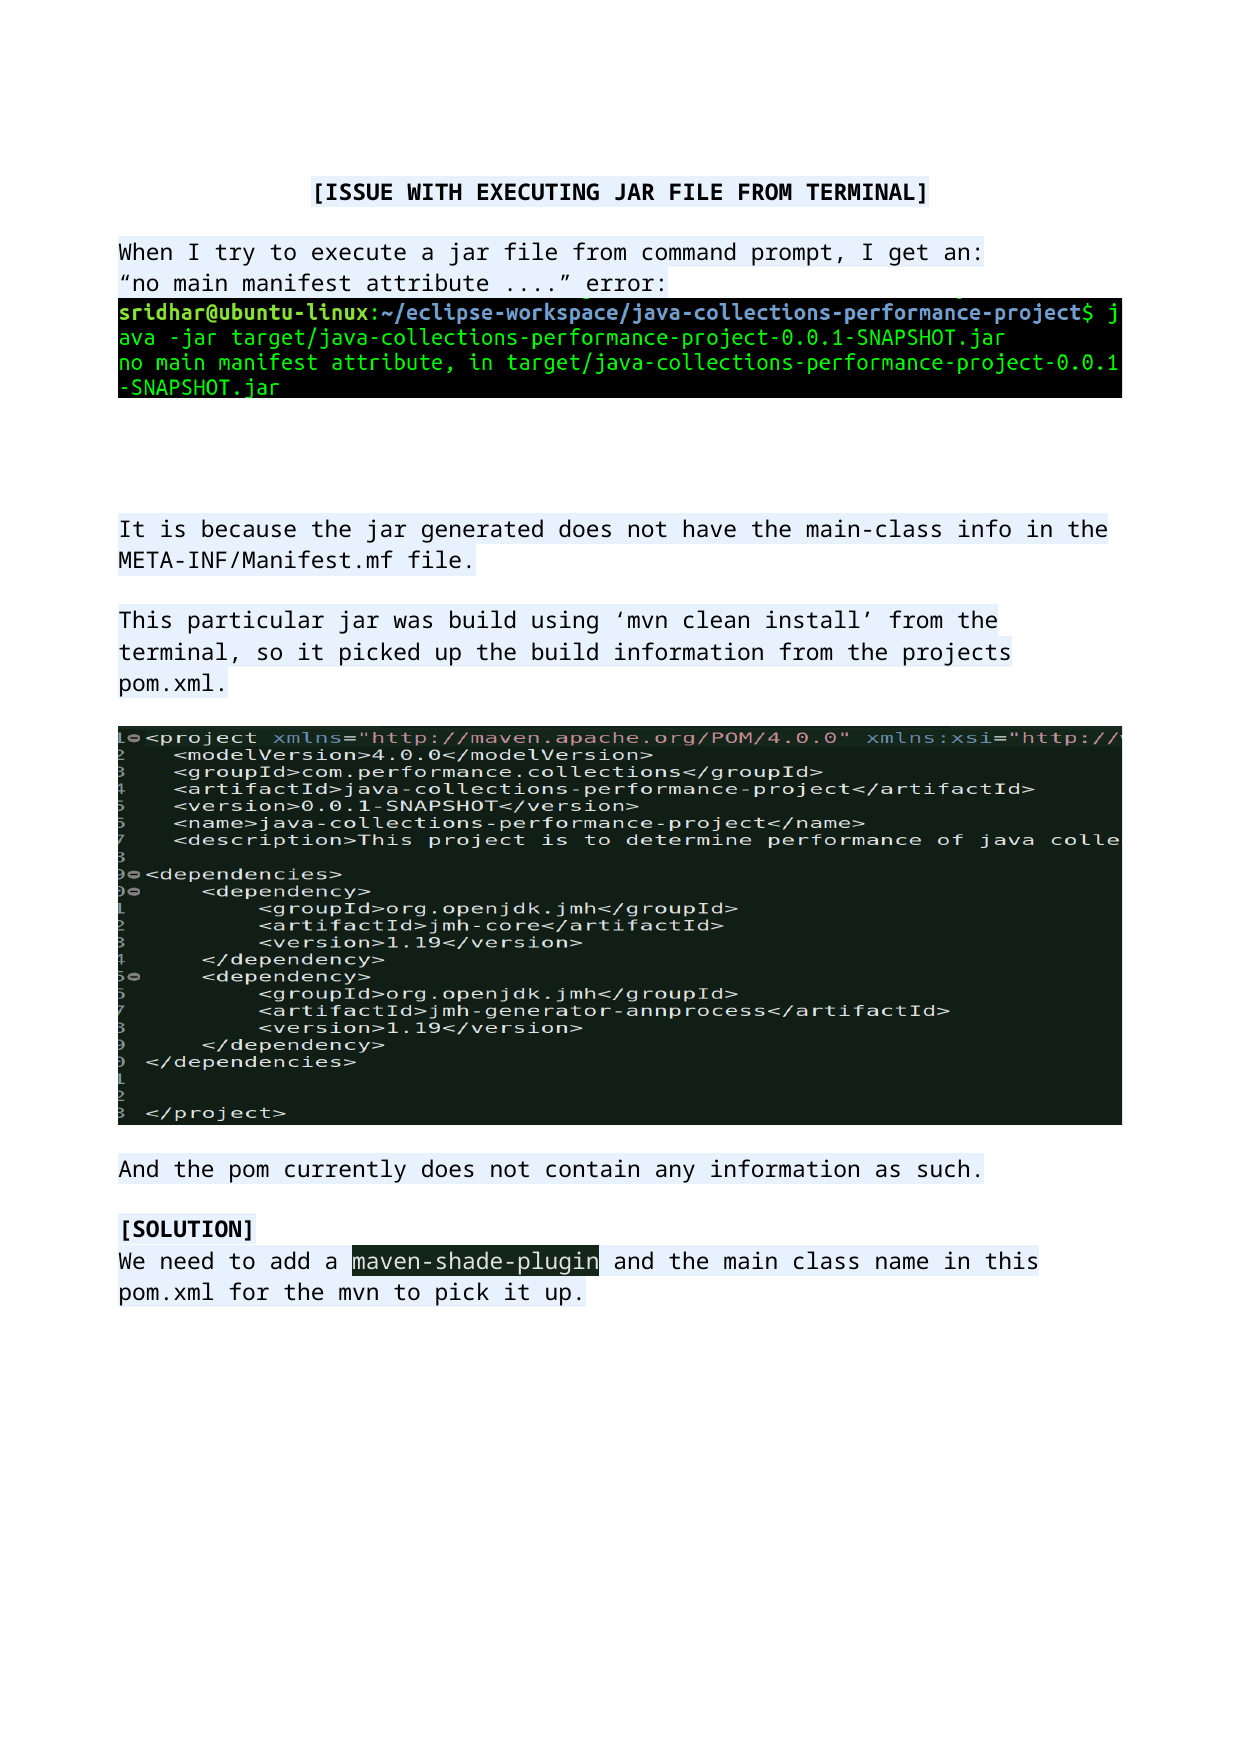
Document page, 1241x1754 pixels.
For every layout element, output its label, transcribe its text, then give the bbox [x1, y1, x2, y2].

text “no main manifest attribute ....” error: [118, 267, 1122, 298]
text This particular jar was build using ‘mvn clean install’ from the terminal, so it picked up the build information from the projects pom.xml. [118, 604, 1122, 698]
picture [118, 298, 1123, 398]
text It is because the jar generated does not have the main-class info in the META-INF/Manifest.mf file. [118, 513, 1122, 576]
text And the pom currently does not contain any information as such. [118, 1153, 1122, 1184]
text [SOLUTION] [118, 1213, 1122, 1244]
text We need to add a maven-shade-plugin and the main class name in this pom.xml for the mvn to pick it up. [118, 1244, 1122, 1307]
picture [118, 726, 1123, 1125]
text When I try to execute a jar file from command prompt, I get an: [118, 236, 1122, 267]
text [ISSUE WITH EXECUTING JAR FILE FROM TERMINAL] [118, 176, 1122, 207]
